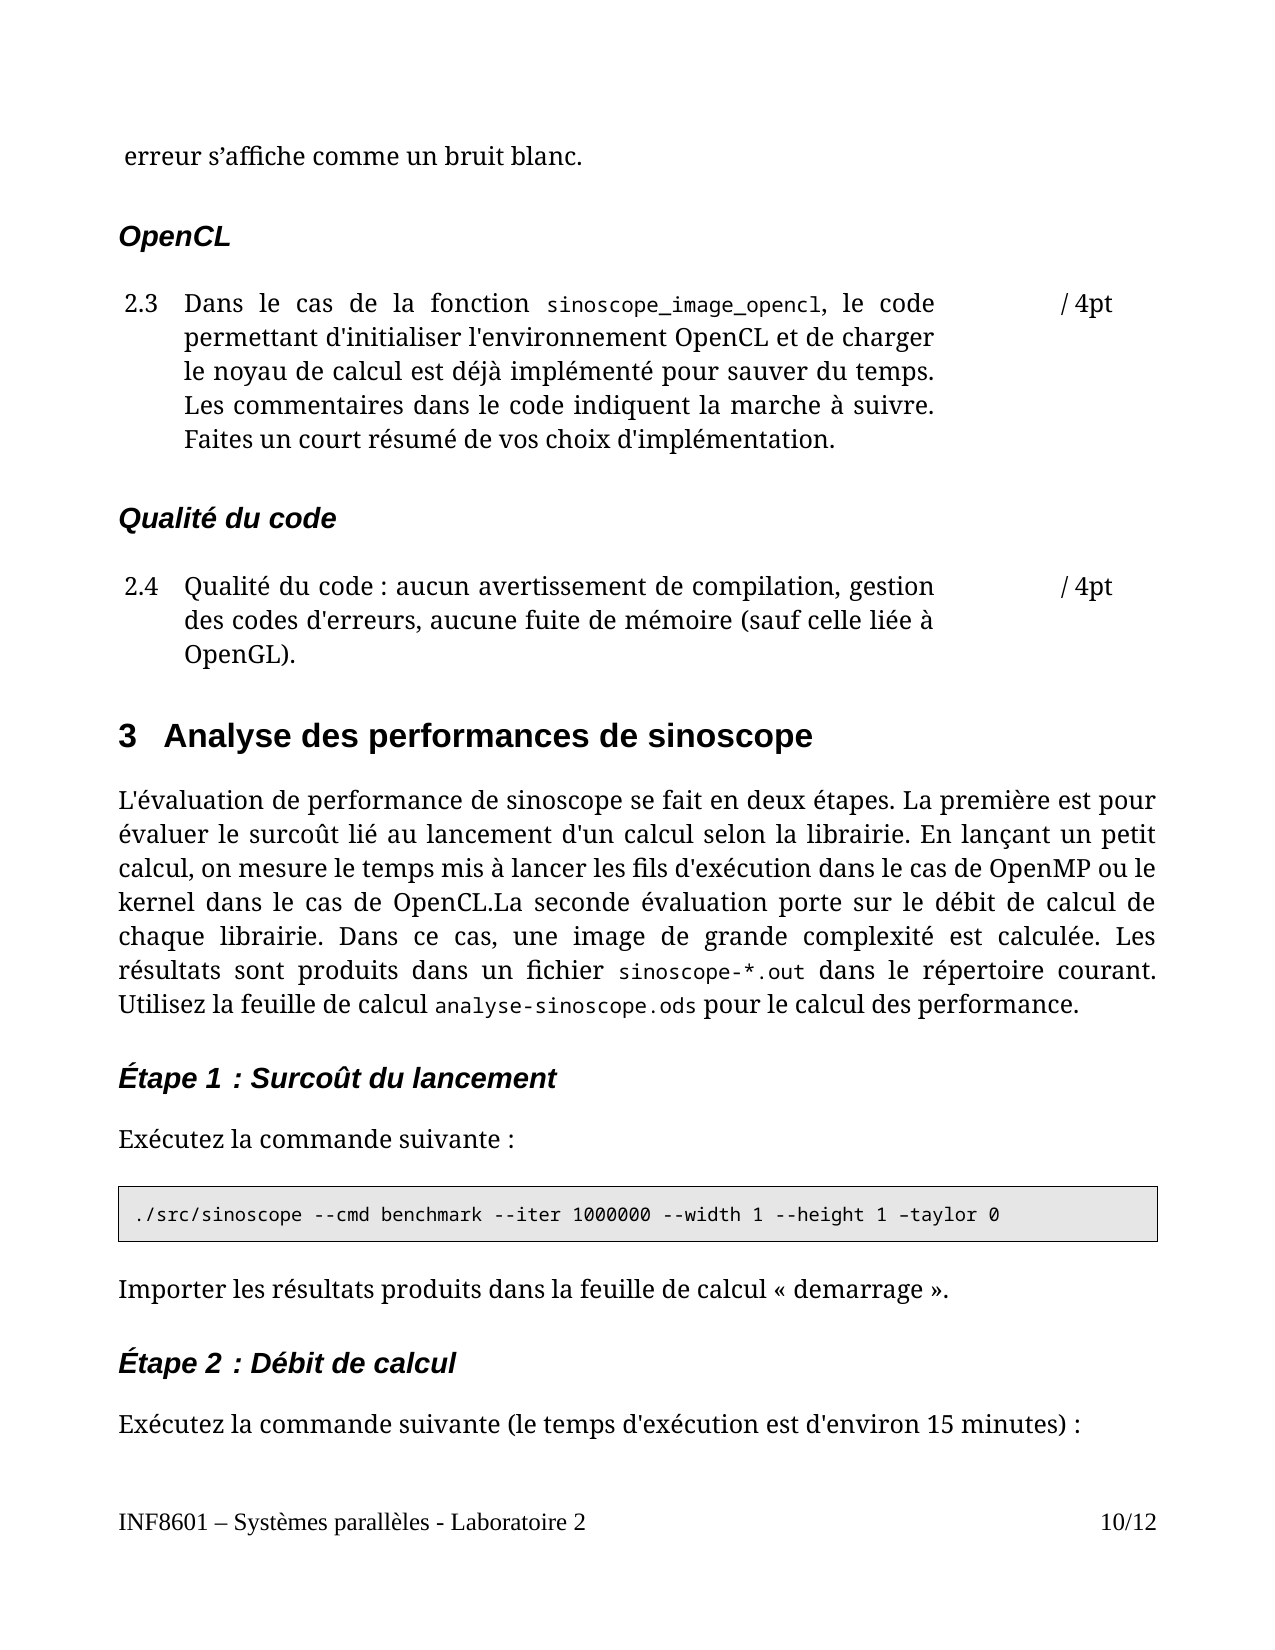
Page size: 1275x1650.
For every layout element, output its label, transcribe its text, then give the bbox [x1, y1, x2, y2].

table_cell erreur s’affiche comme un bruit blanc. [118, 118, 714, 194]
text Exécutez la commande suivante : [118, 1122, 1157, 1156]
text Importer les résultats produits dans la feuille de calcul « demarrage ». [118, 1272, 1157, 1306]
table_header / 4pt [1049, 265, 1157, 476]
table_cell [1049, 118, 1157, 194]
text Exécutez la commande suivante (le temps d'exécution est d'environ 15 minutes) : [118, 1407, 1157, 1441]
table_header / 4pt [1049, 548, 1157, 691]
subtitle Étape 2 : Débit de calcul [118, 1346, 1157, 1379]
text L'évaluation de performance de sinoscope se fait en deux étapes. La première est pour évaluer le surcoût lié au lancement d'un calcul selon la librairie. En lançant un petit calcul, on mesure le temps mis à lancer les fils d'exécution dans le cas de OpenMP ou le kernel dans le cas de OpenCL.La seconde évaluation porte sur le débit de calcul de chaque librairie. Dans ce cas, une image de grande complexité est calculée. Les résultats sont produits dans un fichier sinoscope-*.out dans le répertoire courant. Utilisez la feuille de calcul analyse-sinoscope.ods pour le calcul des performance. [118, 782, 1157, 1021]
table_header [941, 548, 1049, 691]
table_header Dans le cas de la fonction sinoscope_image_opencl, le code permettant d'initialiser l'environnement OpenCL et de charger le noyau de calcul est déjà implémenté pour sauver du temps. Les commentaires dans le code indiquent la marche à suivre. Faites un court résumé de vos choix d'implémentation. [118, 265, 941, 476]
subtitle Étape 1 : Surcoût du lancement [118, 1061, 1157, 1094]
subtitle Qualité du code [118, 501, 1157, 535]
subtitle Analyse des performances de sinoscope [118, 716, 1157, 755]
subtitle OpenCL [118, 219, 1157, 252]
table_header [941, 265, 1049, 476]
text ./src/sinoscope --cmd benchmark --iter 1000000 --width 1 --height 1 –taylor 0 [119, 1187, 1157, 1241]
table_header Qualité du code : aucun avertissement de compilation, gestion des codes d'erreurs, aucune fuite de mémoire (sauf celle liée à OpenGL). [118, 548, 941, 691]
table_cell [714, 118, 1049, 194]
